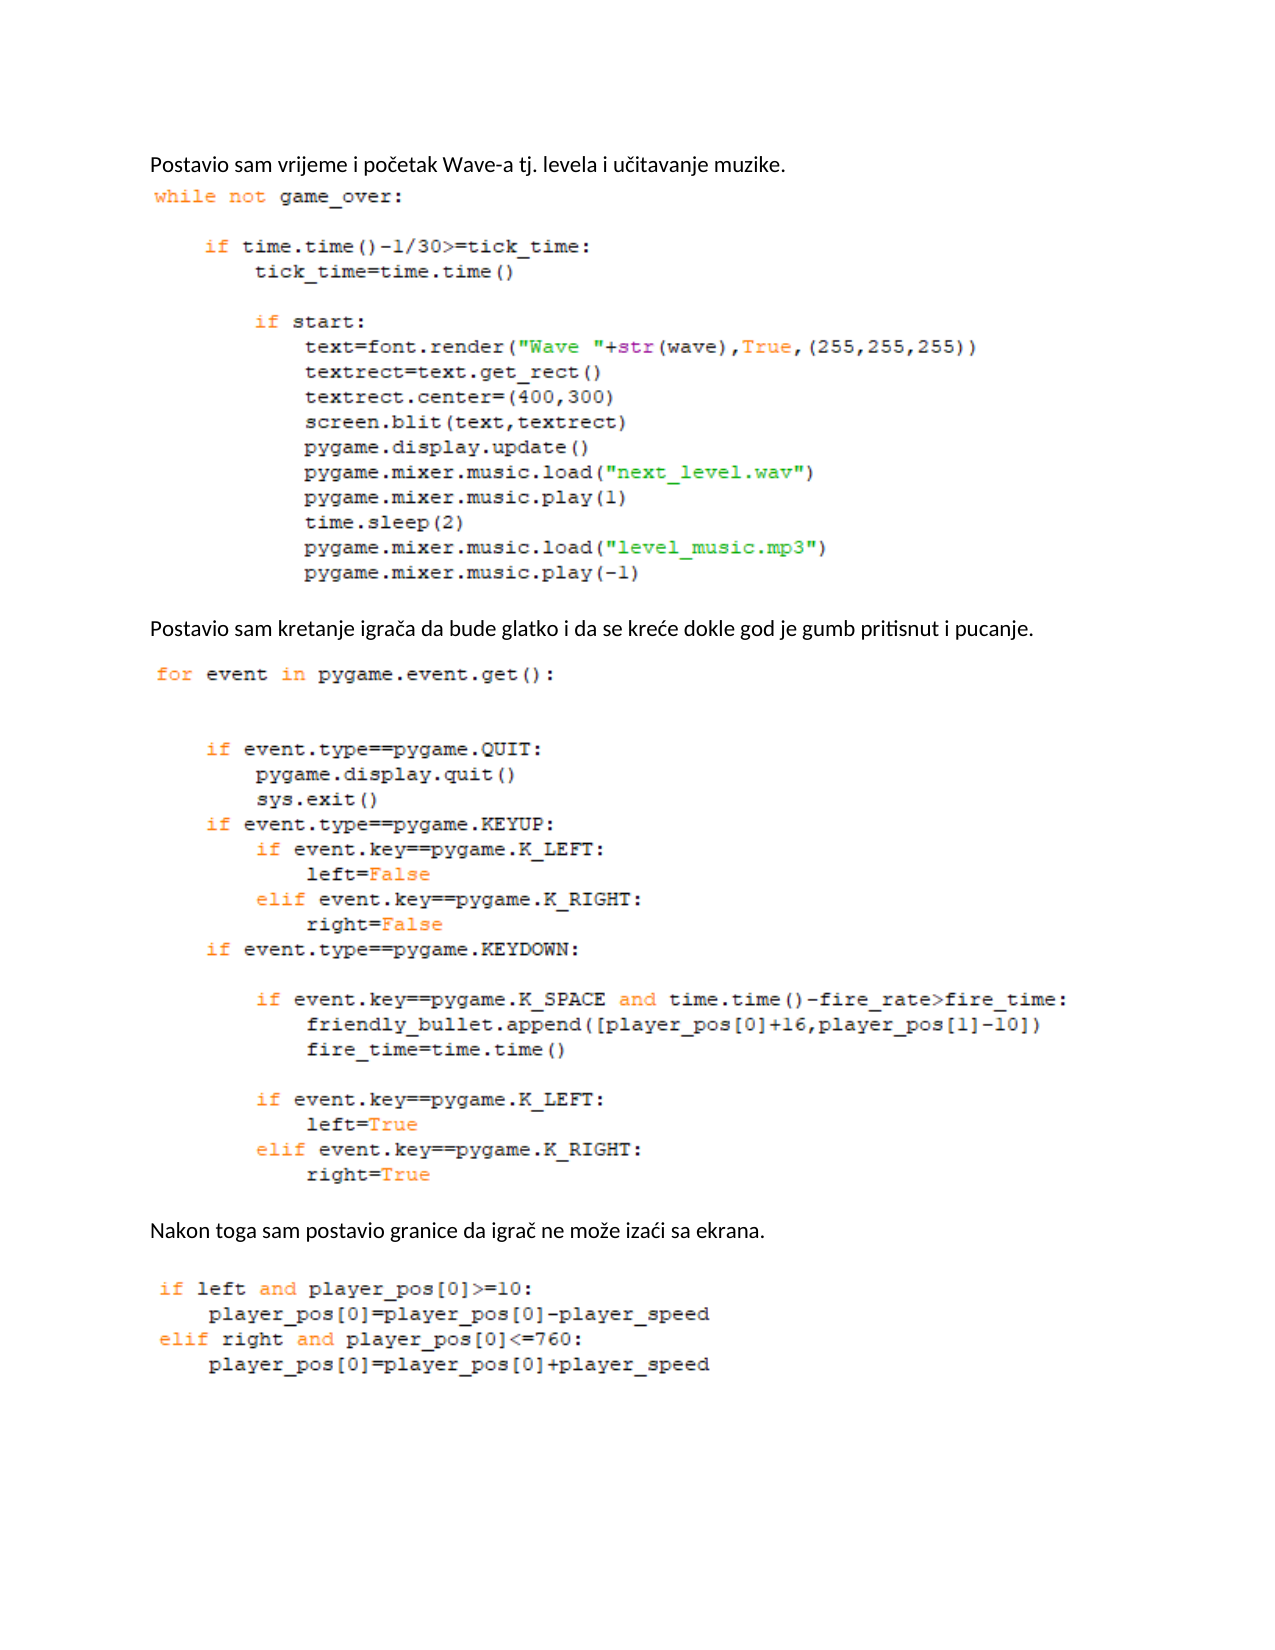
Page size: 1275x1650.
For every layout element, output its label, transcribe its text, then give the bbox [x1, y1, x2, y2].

text Postavio sam kretanje igrača da bude glatko i da se kreće dokle god je gumb pritisnut i pucanje. [150, 614, 1125, 642]
text Postavio sam vrijeme i početak Wave-a tj. levela i učitavanje muzike. [150, 150, 1125, 595]
text Nakon toga sam postavio granice da igrač ne može izaći sa ekrana. [150, 1216, 1125, 1244]
